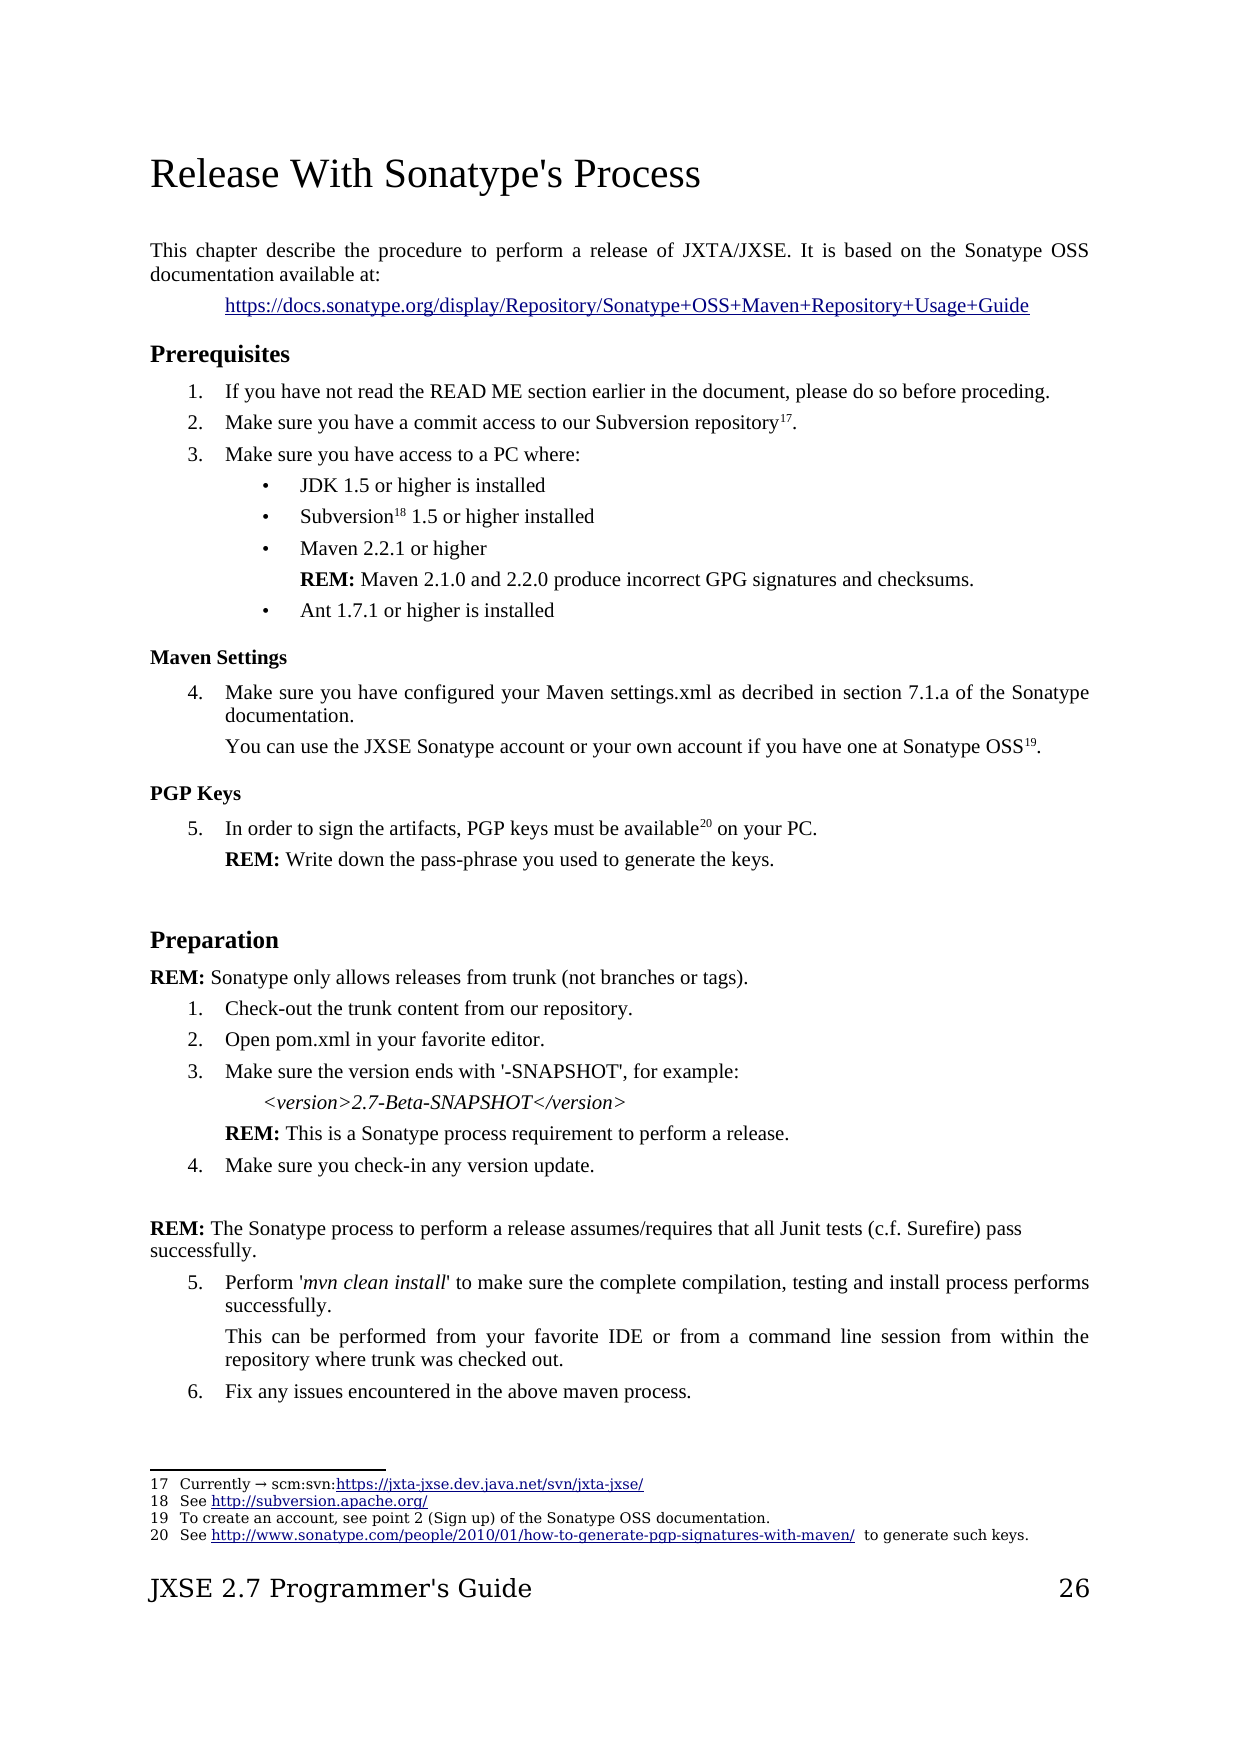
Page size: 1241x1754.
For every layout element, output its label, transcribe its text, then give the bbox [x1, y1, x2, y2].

list Currently → scm:svn:https://jxta-jxse.dev.java.net/svn/jxta-jxse/ [150, 1476, 1090, 1493]
text REM: The Sonatype process to perform a release assumes/requires that all Junit tests (c.f. Surefire) pass successfully. [150, 1216, 1090, 1262]
list Make sure the version ends with '-SNAPSHOT', for example: [187, 1059, 1090, 1083]
list REM: Write down the pass-phrase you used to generate the keys. [187, 848, 1090, 871]
list See http://subversion.apache.org/ [150, 1493, 1090, 1510]
list <version>2.7-Beta-SNAPSHOT</version> [225, 1091, 1090, 1114]
list REM: Maven 2.1.0 and 2.2.0 produce incorrect GPG signatures and checksums. [262, 568, 1090, 591]
list See http://www.sonatype.com/people/2010/01/how-to-generate-pgp-signatures-with-maven/ to generate such keys. [150, 1527, 1090, 1544]
list Open pom.xml in your favorite editor. [187, 1028, 1090, 1051]
list Fix any issues encountered in the above maven process. [187, 1379, 1090, 1402]
list Subversion 1.5 or higher installed [262, 505, 1090, 528]
list You can use the JXSE Sonatype account or your own account if you have one at Sonatype OSS. [187, 735, 1090, 758]
text REM: Sonatype only allows releases from trunk (not branches or tags). [150, 966, 1090, 988]
text Maven Settings [150, 646, 1090, 669]
list Make sure you check-in any version update. [187, 1154, 1090, 1177]
text https://docs.sonatype.org/display/Repository/Sonatype+OSS+Maven+Repository+Usage+Guide [225, 294, 1090, 317]
text Release With Sonatype's Process [150, 150, 1090, 196]
list If you have not read the READ ME section earlier in the document, please do so before proceding. [187, 380, 1090, 403]
list To create an account, see point 2 (Sign up) of the Sonatype OSS documentation. [150, 1510, 1090, 1527]
list Ant 1.7.1 or higher is installed [262, 599, 1090, 622]
list Maven 2.2.1 or higher [262, 537, 1090, 560]
text Preparation [150, 926, 1090, 954]
list Perform 'mvn clean install' to make sure the complete compilation, testing and install process performs successfully. [187, 1271, 1090, 1317]
list Check-out the trunk content from our repository. [187, 997, 1090, 1020]
text PGP Keys [150, 782, 1090, 805]
list REM: This is a Sonatype process requirement to perform a release. [187, 1122, 1090, 1145]
list In order to sign the artifacts, PGP keys must be available on your PC. [187, 817, 1090, 840]
text This chapter describe the procedure to perform a release of JXTA/JXSE. It is based on the Sonatype OSS documentation available at: [150, 239, 1090, 285]
text Prerequisites [150, 340, 1090, 368]
list Make sure you have configured your Maven settings.xml as decribed in section 7.1.a of the Sonatype documentation. [187, 681, 1090, 727]
list JDK 1.5 or higher is installed [262, 474, 1090, 497]
list Make sure you have access to a PC where: [187, 443, 1090, 466]
list Make sure you have a commit access to our Subversion repository. [187, 411, 1090, 434]
list This can be performed from your favorite IDE or from a command line session from within the repository where trunk was checked out. [187, 1325, 1090, 1371]
